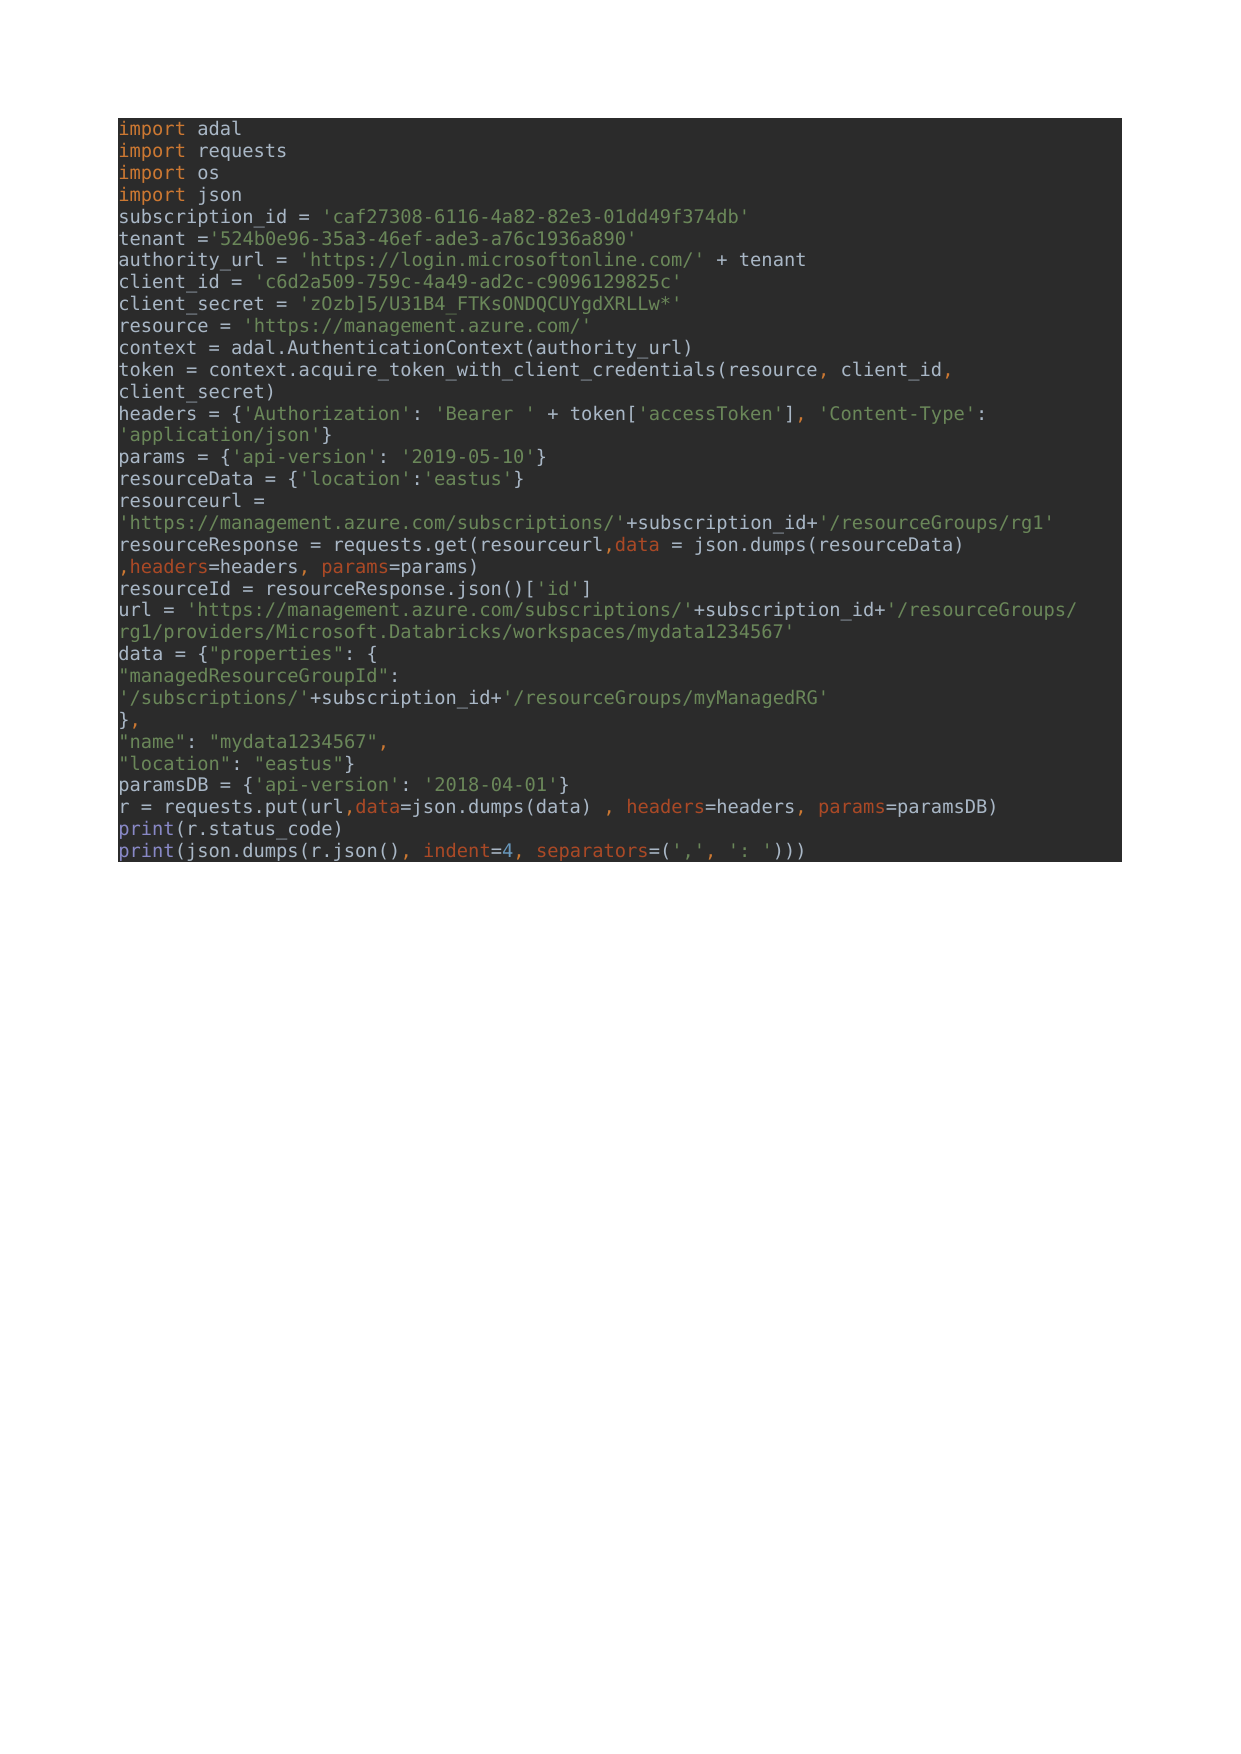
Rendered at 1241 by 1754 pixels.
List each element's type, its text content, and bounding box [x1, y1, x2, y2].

text url = 'https://management.azure.com/subscriptions/'+subscription_id+'/resourceGroups/rg1/providers/Microsoft.Databricks/workspaces/mydata1234567' [118, 599, 1122, 643]
text subscription_id = 'caf27308-6116-4a82-82e3-01dd49f374db' [118, 206, 1122, 227]
text resource = 'https://management.azure.com/' [118, 315, 1122, 337]
text resourceResponse = requests.get(resourceurl,data = json.dumps(resourceData) ,headers=headers, params=params) [118, 534, 1122, 577]
text client_secret = 'zOzb]5/U31B4_FTKsONDQCUYgdXRLLw*' [118, 293, 1122, 315]
text tenant ='524b0e96-35a3-46ef-ade3-a76c1936a890' [118, 227, 1122, 249]
text resourceId = resourceResponse.json()['id'] [118, 577, 1122, 599]
text paramsDB = {'api-version': '2018-04-01'} [118, 774, 1122, 796]
text "location": "eastus"} [118, 752, 1122, 774]
text import adal [118, 118, 1122, 140]
text params = {'api-version': '2019-05-10'} [118, 446, 1122, 468]
text import requests [118, 140, 1122, 162]
text data = {"properties": { [118, 643, 1122, 665]
text headers = {'Authorization': 'Bearer ' + token['accessToken'], 'Content-Type': 'application/json'} [118, 402, 1122, 446]
text import json [118, 184, 1122, 206]
text client_id = 'c6d2a509-759c-4a49-ad2c-c9096129825c' [118, 271, 1122, 293]
text print(r.status_code) [118, 818, 1122, 840]
text resourceurl = 'https://management.azure.com/subscriptions/'+subscription_id+'/resourceGroups/rg1' [118, 490, 1122, 534]
text resourceData = {'location':'eastus'} [118, 468, 1122, 490]
text "managedResourceGroupId": '/subscriptions/'+subscription_id+'/resourceGroups/myManagedRG' [118, 665, 1122, 709]
text r = requests.put(url,data=json.dumps(data) , headers=headers, params=paramsDB) [118, 796, 1122, 818]
text token = context.acquire_token_with_client_credentials(resource, client_id, client_secret) [118, 359, 1122, 402]
text context = adal.AuthenticationContext(authority_url) [118, 337, 1122, 359]
text print(json.dumps(r.json(), indent=4, separators=(',', ': '))) [118, 840, 1122, 862]
text import os [118, 162, 1122, 184]
text "name": "mydata1234567", [118, 731, 1122, 752]
text authority_url = 'https://login.microsoftonline.com/' + tenant [118, 249, 1122, 271]
text }, [118, 709, 1122, 731]
